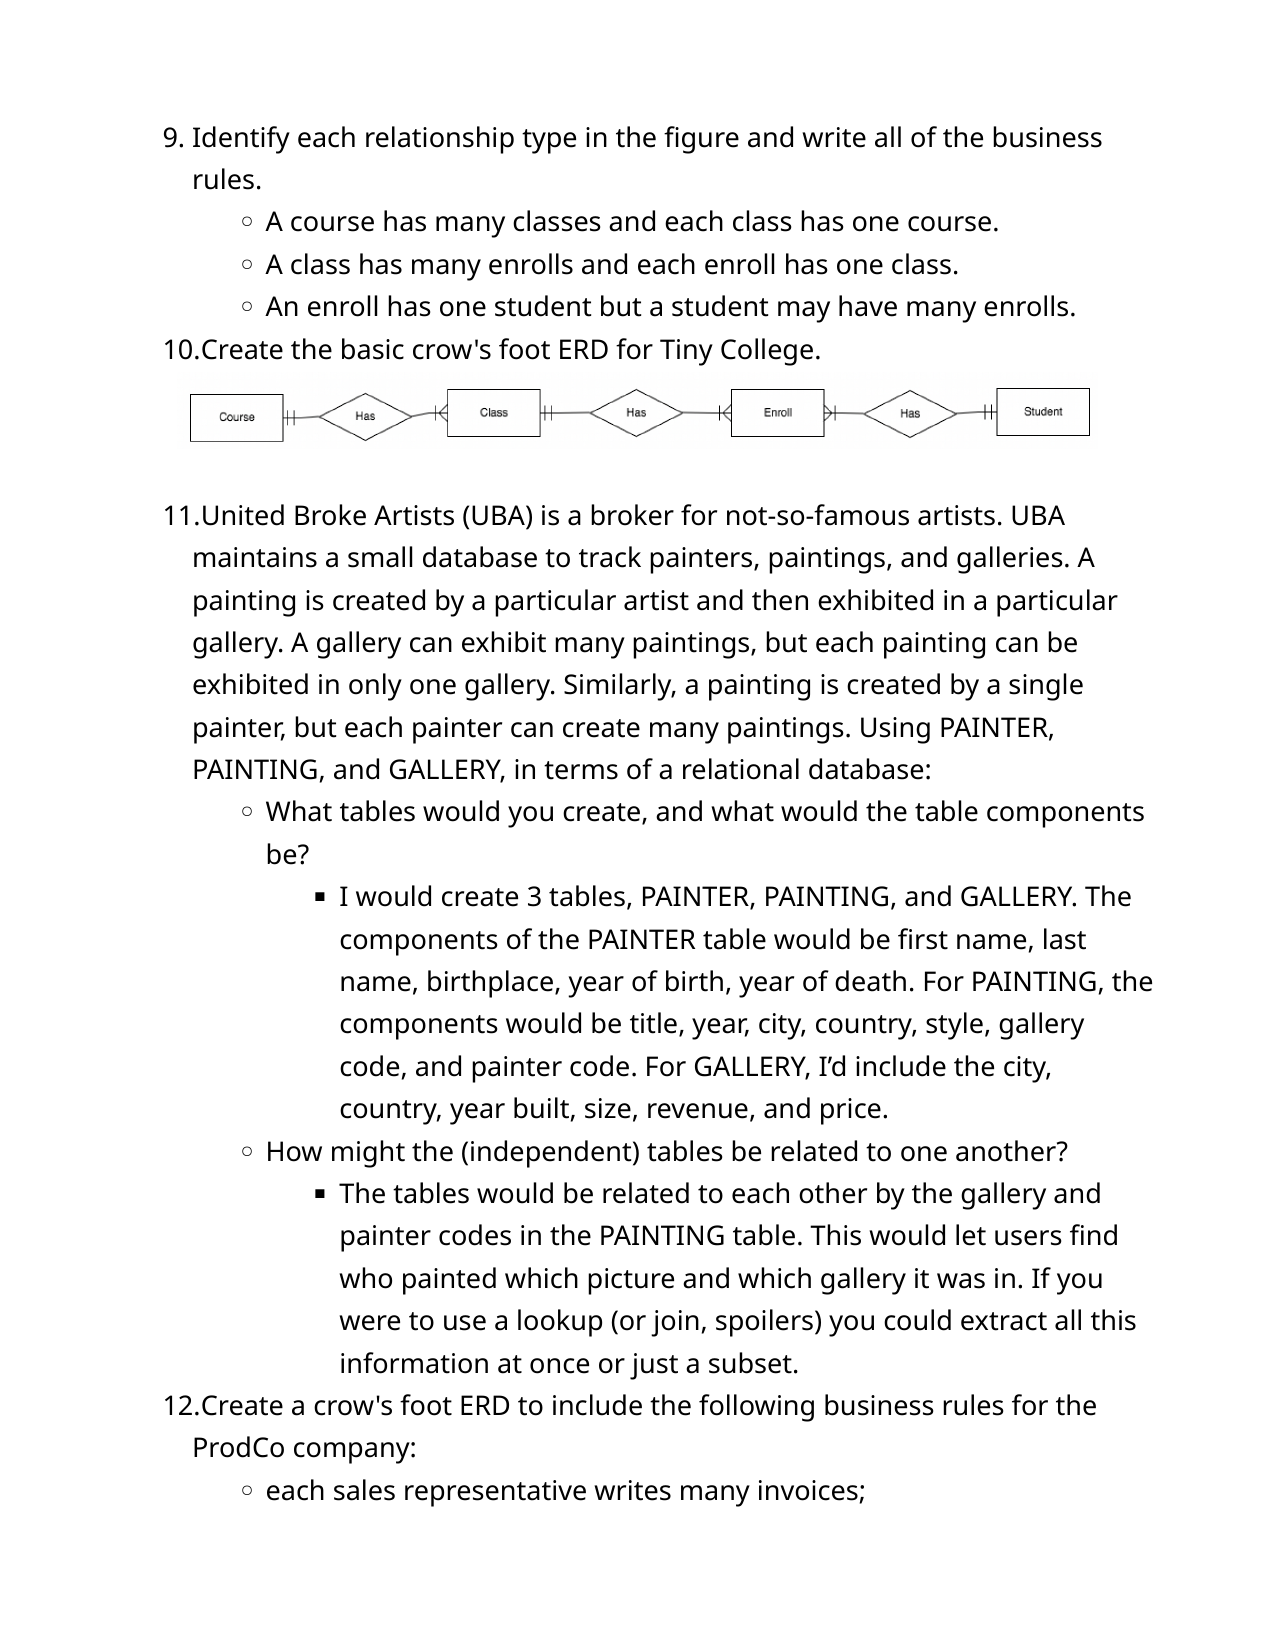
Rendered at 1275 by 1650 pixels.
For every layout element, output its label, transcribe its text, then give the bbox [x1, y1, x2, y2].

list The tables would be related to each other by the gallery and painter codes in the PAINTING table. This would let users find who painted which picture and which gallery it was in. If you were to use a lookup (or join, spoilers) you could extract all this information at once or just a subset. [309, 1174, 1157, 1381]
list Create a crow's foot ERD to include the following business rules for the ProdCo company: [162, 1386, 1157, 1466]
list What tables would you create, and what would the table components be? [236, 793, 1157, 872]
list A course has many classes and each class has one course. [236, 203, 1157, 240]
list A class has many enrolls and each enroll has one class. [236, 245, 1157, 282]
list How might the (independent) tables be related to one another? [236, 1132, 1157, 1169]
list I would create 3 tables, PAINTER, PAINTING, and GALLERY. The components of the PAINTER table would be first name, last name, birthplace, year of birth, year of death. For PAINTING, the components would be title, year, city, country, style, gallery code, and painter code. For GALLERY, I’d include the city, country, year built, size, revenue, and price. [309, 878, 1157, 1127]
list Create the basic crow's foot ERD for Tiny College. [162, 330, 1157, 367]
list United Broke Artists (UBA) is a broker for not-so-famous artists. UBA maintains a small database to track painters, paintings, and galleries. A painting is created by a particular artist and then exhibited in a particular gallery. A gallery can exhibit many paintings, but each painting can be exhibited in only one gallery. Similarly, a painting is created by a single painter, but each painter can create many paintings. Using PAINTER, PAINTING, and GALLERY, in terms of a relational database: [162, 496, 1157, 787]
list each sales representative writes many invoices; [236, 1471, 1157, 1508]
list Identify each relationship type in the figure and write all of the business rules. [162, 118, 1157, 197]
list An enroll has one student but a student may have many enrolls. [236, 288, 1157, 324]
picture [177, 372, 1098, 449]
